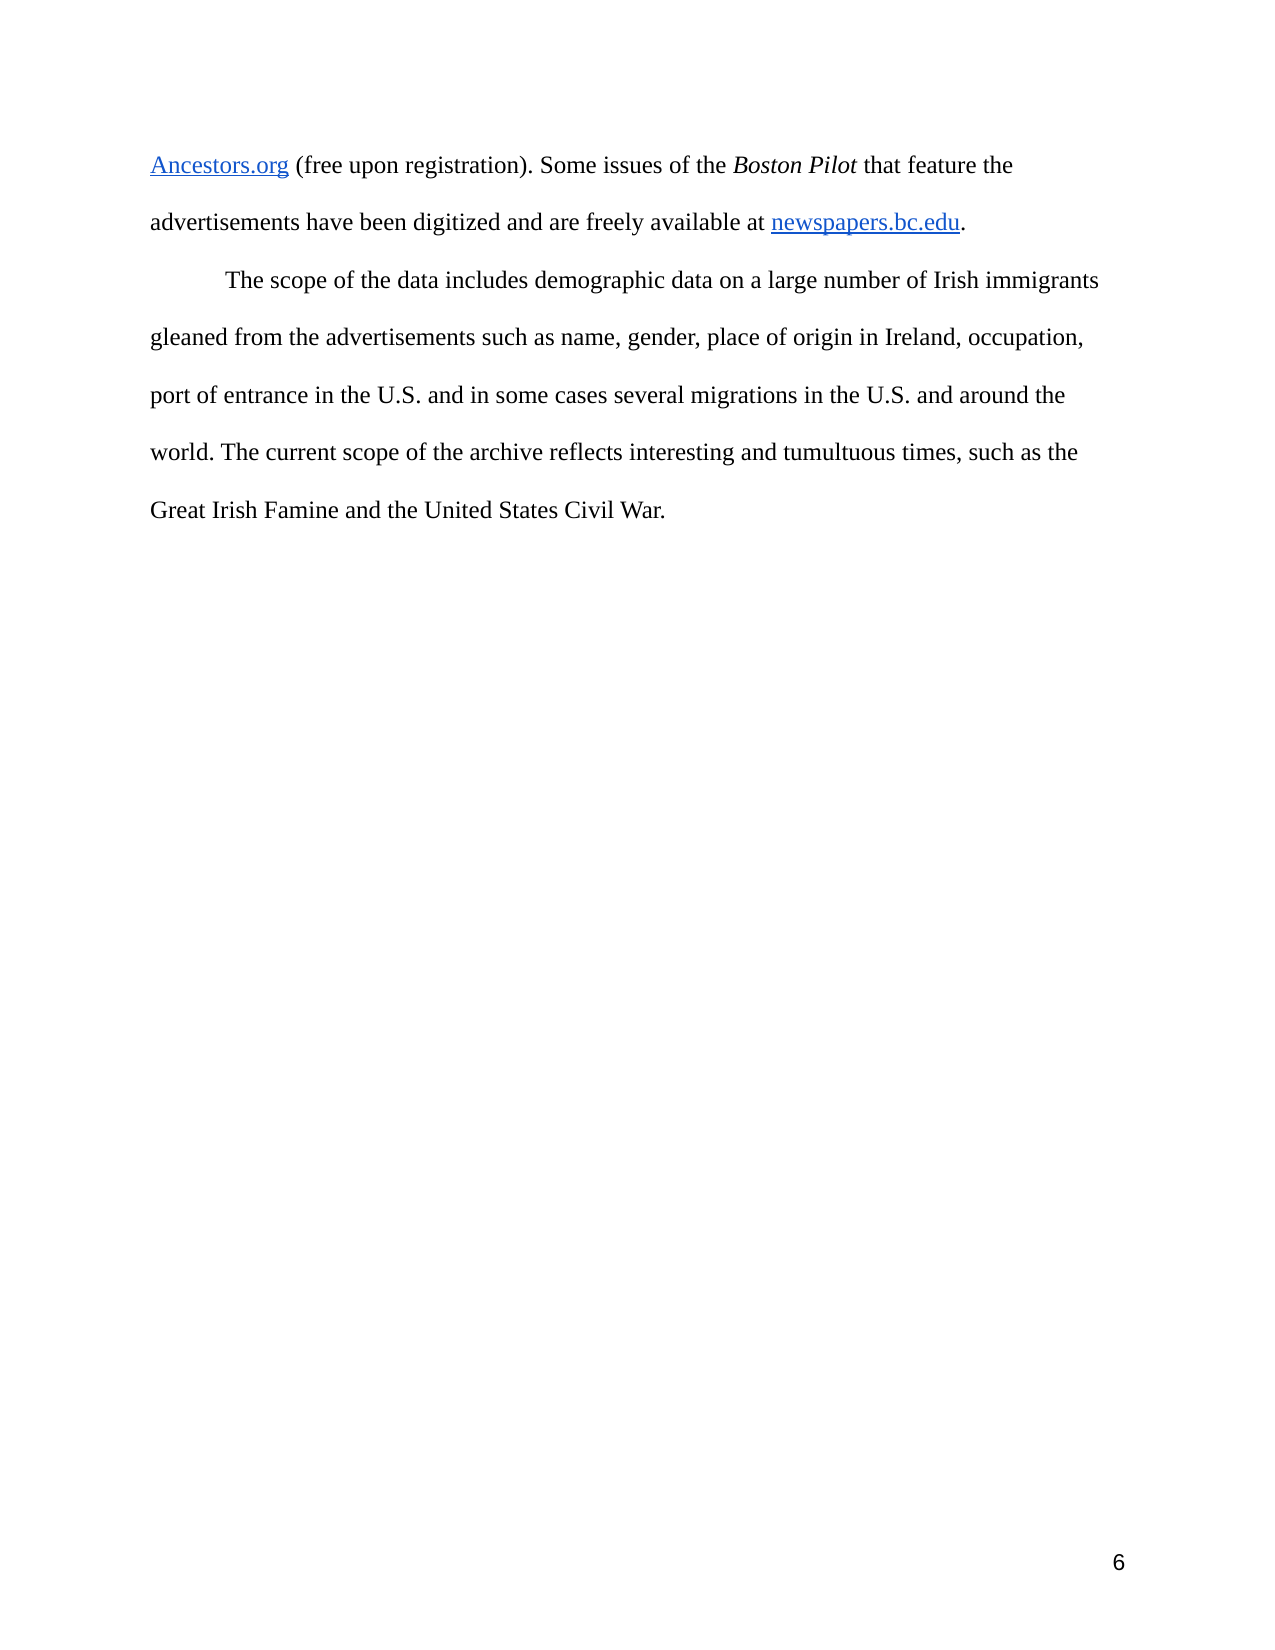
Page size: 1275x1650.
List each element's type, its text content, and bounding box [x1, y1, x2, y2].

text Ancestors.org (free upon registration). Some issues of the Boston Pilot that feature the advertisements have been digitized and are freely available at newspapers.bc.edu. [150, 150, 1125, 236]
text The scope of the data includes demographic data on a large number of Irish immigrants gleaned from the advertisements such as name, gender, place of origin in Ireland, occupation, port of entrance in the U.S. and in some cases several migrations in the U.S. and around the world. The current scope of the archive reflects interesting and tumultuous times, such as the Great Irish Famine and the United States Civil War. [150, 265, 1125, 524]
